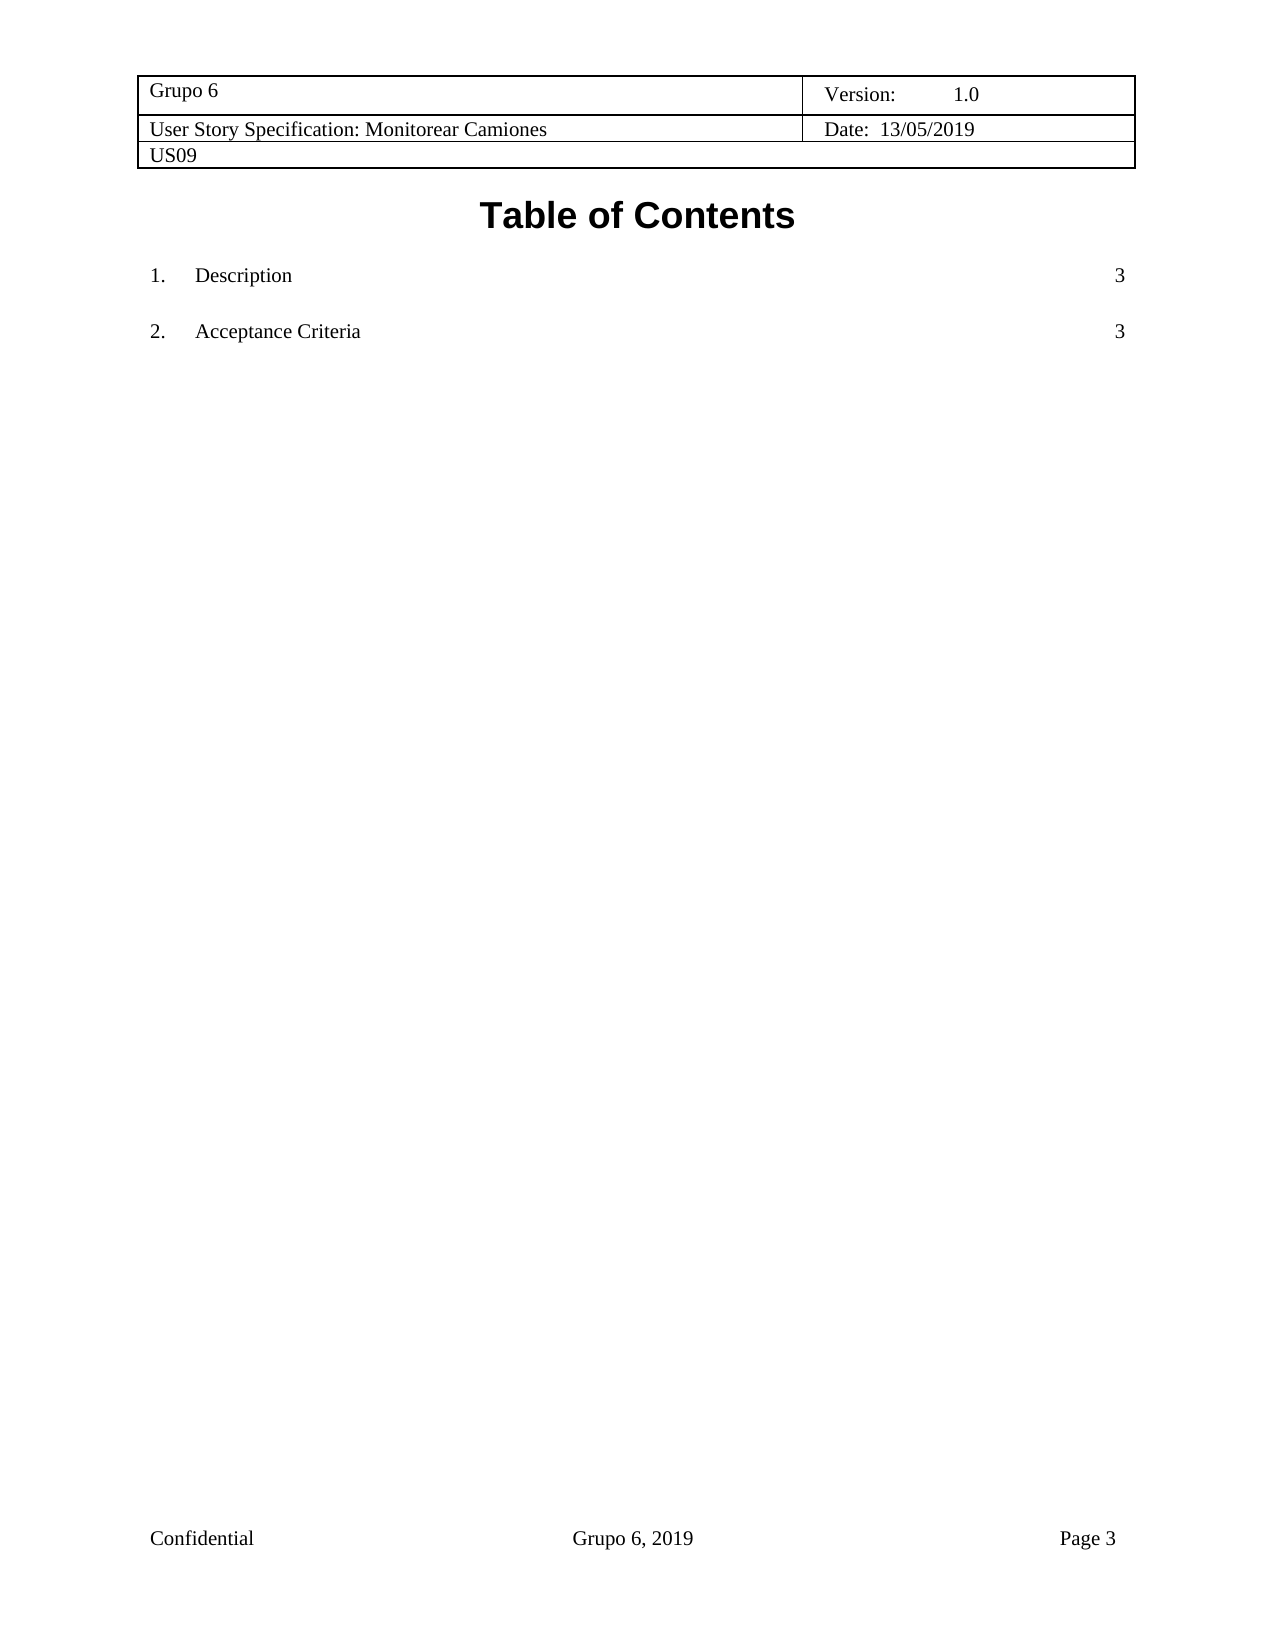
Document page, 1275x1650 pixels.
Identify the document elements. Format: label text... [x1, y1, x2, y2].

subtitle Table of Contents [150, 194, 1125, 237]
text 2. Acceptance Criteria 3 [150, 318, 1050, 343]
text 1. Description 3 [150, 262, 1050, 287]
